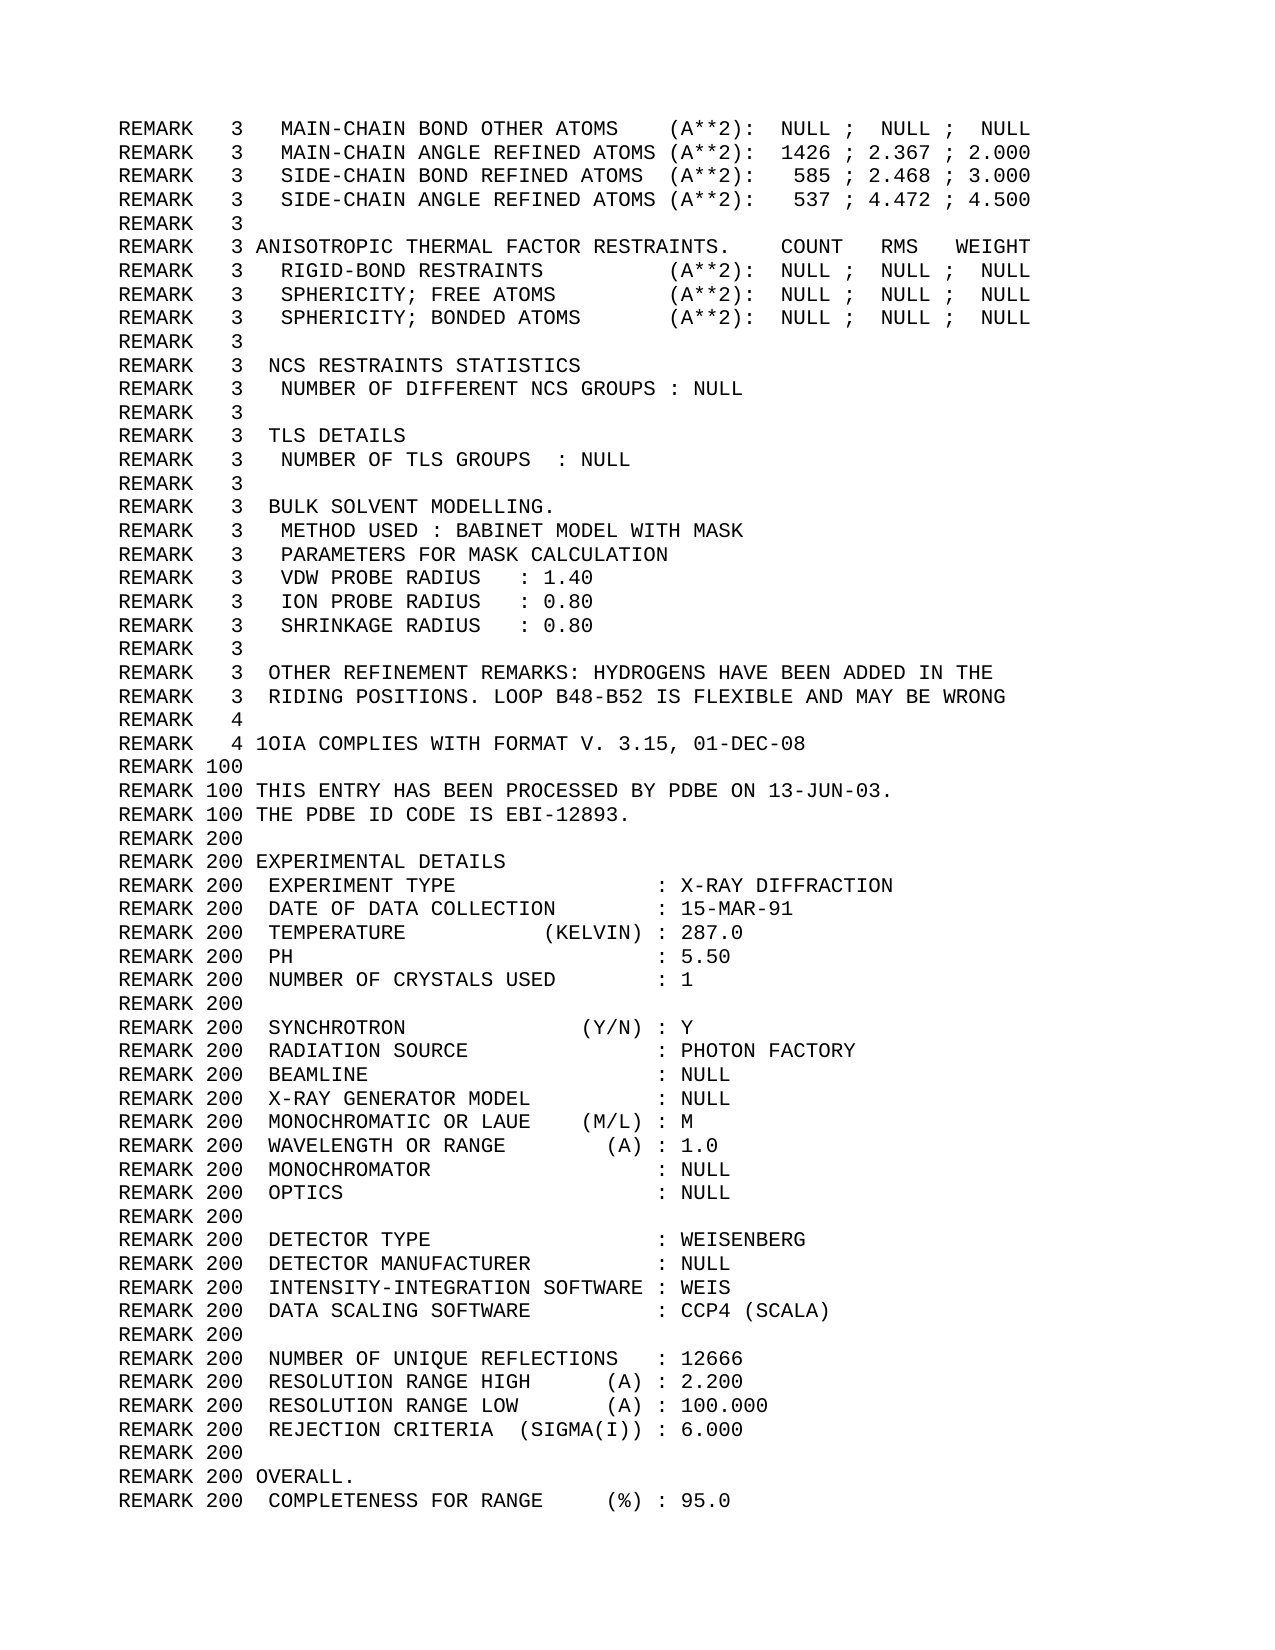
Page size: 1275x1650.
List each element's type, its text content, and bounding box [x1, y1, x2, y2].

text REMARK 3 [118, 638, 1157, 662]
text REMARK 200 [118, 1206, 1157, 1229]
text REMARK 3 SIDE-CHAIN ANGLE REFINED ATOMS (A**2): 537 ; 4.472 ; 4.500 [118, 189, 1157, 213]
text REMARK 200 MONOCHROMATOR : NULL [118, 1158, 1157, 1182]
text REMARK 3 OTHER REFINEMENT REMARKS: HYDROGENS HAVE BEEN ADDED IN THE [118, 662, 1157, 686]
text REMARK 200 COMPLETENESS FOR RANGE (%) : 95.0 [118, 1489, 1157, 1513]
text REMARK 3 [118, 473, 1157, 496]
text REMARK 3 [118, 402, 1157, 426]
text REMARK 3 MAIN-CHAIN ANGLE REFINED ATOMS (A**2): 1426 ; 2.367 ; 2.000 [118, 142, 1157, 165]
text REMARK 100 THE PDBE ID CODE IS EBI-12893. [118, 804, 1157, 827]
text REMARK 200 MONOCHROMATIC OR LAUE (M/L) : M [118, 1111, 1157, 1135]
text REMARK 200 DATE OF DATA COLLECTION : 15-MAR-91 [118, 898, 1157, 922]
text REMARK 3 SHRINKAGE RADIUS : 0.80 [118, 615, 1157, 638]
text REMARK 200 OVERALL. [118, 1466, 1157, 1489]
text REMARK 200 [118, 1324, 1157, 1348]
text REMARK 3 BULK SOLVENT MODELLING. [118, 496, 1157, 520]
text REMARK 3 SPHERICITY; FREE ATOMS (A**2): NULL ; NULL ; NULL [118, 284, 1157, 307]
text REMARK 100 THIS ENTRY HAS BEEN PROCESSED BY PDBE ON 13-JUN-03. [118, 780, 1157, 804]
text REMARK 200 OPTICS : NULL [118, 1182, 1157, 1206]
text REMARK 200 RESOLUTION RANGE LOW (A) : 100.000 [118, 1395, 1157, 1419]
text REMARK 200 [118, 827, 1157, 851]
text REMARK 200 DETECTOR TYPE : WEISENBERG [118, 1229, 1157, 1253]
text REMARK 3 RIDING POSITIONS. LOOP B48-B52 IS FLEXIBLE AND MAY BE WRONG [118, 686, 1157, 709]
text REMARK 200 NUMBER OF CRYSTALS USED : 1 [118, 969, 1157, 993]
text REMARK 3 SPHERICITY; BONDED ATOMS (A**2): NULL ; NULL ; NULL [118, 307, 1157, 331]
text REMARK 3 [118, 213, 1157, 236]
text REMARK 3 NCS RESTRAINTS STATISTICS [118, 354, 1157, 378]
text REMARK 3 ANISOTROPIC THERMAL FACTOR RESTRAINTS. COUNT RMS WEIGHT [118, 236, 1157, 260]
text REMARK 200 REJECTION CRITERIA (SIGMA(I)) : 6.000 [118, 1419, 1157, 1442]
text REMARK 200 [118, 993, 1157, 1017]
text REMARK 200 SYNCHROTRON (Y/N) : Y [118, 1017, 1157, 1040]
text REMARK 200 [118, 1442, 1157, 1466]
text REMARK 200 X-RAY GENERATOR MODEL : NULL [118, 1088, 1157, 1111]
text REMARK 4 [118, 709, 1157, 733]
text REMARK 200 DATA SCALING SOFTWARE : CCP4 (SCALA) [118, 1300, 1157, 1324]
text REMARK 4 1OIA COMPLIES WITH FORMAT V. 3.15, 01-DEC-08 [118, 733, 1157, 757]
text REMARK 3 ION PROBE RADIUS : 0.80 [118, 591, 1157, 615]
text REMARK 200 NUMBER OF UNIQUE REFLECTIONS : 12666 [118, 1348, 1157, 1371]
text REMARK 3 NUMBER OF DIFFERENT NCS GROUPS : NULL [118, 378, 1157, 402]
text REMARK 3 METHOD USED : BABINET MODEL WITH MASK [118, 520, 1157, 544]
text REMARK 3 RIGID-BOND RESTRAINTS (A**2): NULL ; NULL ; NULL [118, 260, 1157, 284]
text REMARK 200 TEMPERATURE (KELVIN) : 287.0 [118, 922, 1157, 946]
text REMARK 200 EXPERIMENT TYPE : X-RAY DIFFRACTION [118, 875, 1157, 898]
text REMARK 3 TLS DETAILS [118, 426, 1157, 449]
text REMARK 3 VDW PROBE RADIUS : 1.40 [118, 567, 1157, 591]
text REMARK 200 INTENSITY-INTEGRATION SOFTWARE : WEIS [118, 1277, 1157, 1300]
text REMARK 3 MAIN-CHAIN BOND OTHER ATOMS (A**2): NULL ; NULL ; NULL [118, 118, 1157, 142]
text REMARK 200 PH : 5.50 [118, 946, 1157, 969]
text REMARK 3 SIDE-CHAIN BOND REFINED ATOMS (A**2): 585 ; 2.468 ; 3.000 [118, 165, 1157, 189]
text REMARK 3 PARAMETERS FOR MASK CALCULATION [118, 544, 1157, 567]
text REMARK 200 EXPERIMENTAL DETAILS [118, 851, 1157, 875]
text REMARK 100 [118, 757, 1157, 780]
text REMARK 200 BEAMLINE : NULL [118, 1064, 1157, 1088]
text REMARK 200 DETECTOR MANUFACTURER : NULL [118, 1253, 1157, 1277]
text REMARK 3 [118, 331, 1157, 354]
text REMARK 200 RESOLUTION RANGE HIGH (A) : 2.200 [118, 1371, 1157, 1395]
text REMARK 200 WAVELENGTH OR RANGE (A) : 1.0 [118, 1135, 1157, 1158]
text REMARK 3 NUMBER OF TLS GROUPS : NULL [118, 449, 1157, 473]
text REMARK 200 RADIATION SOURCE : PHOTON FACTORY [118, 1040, 1157, 1064]
